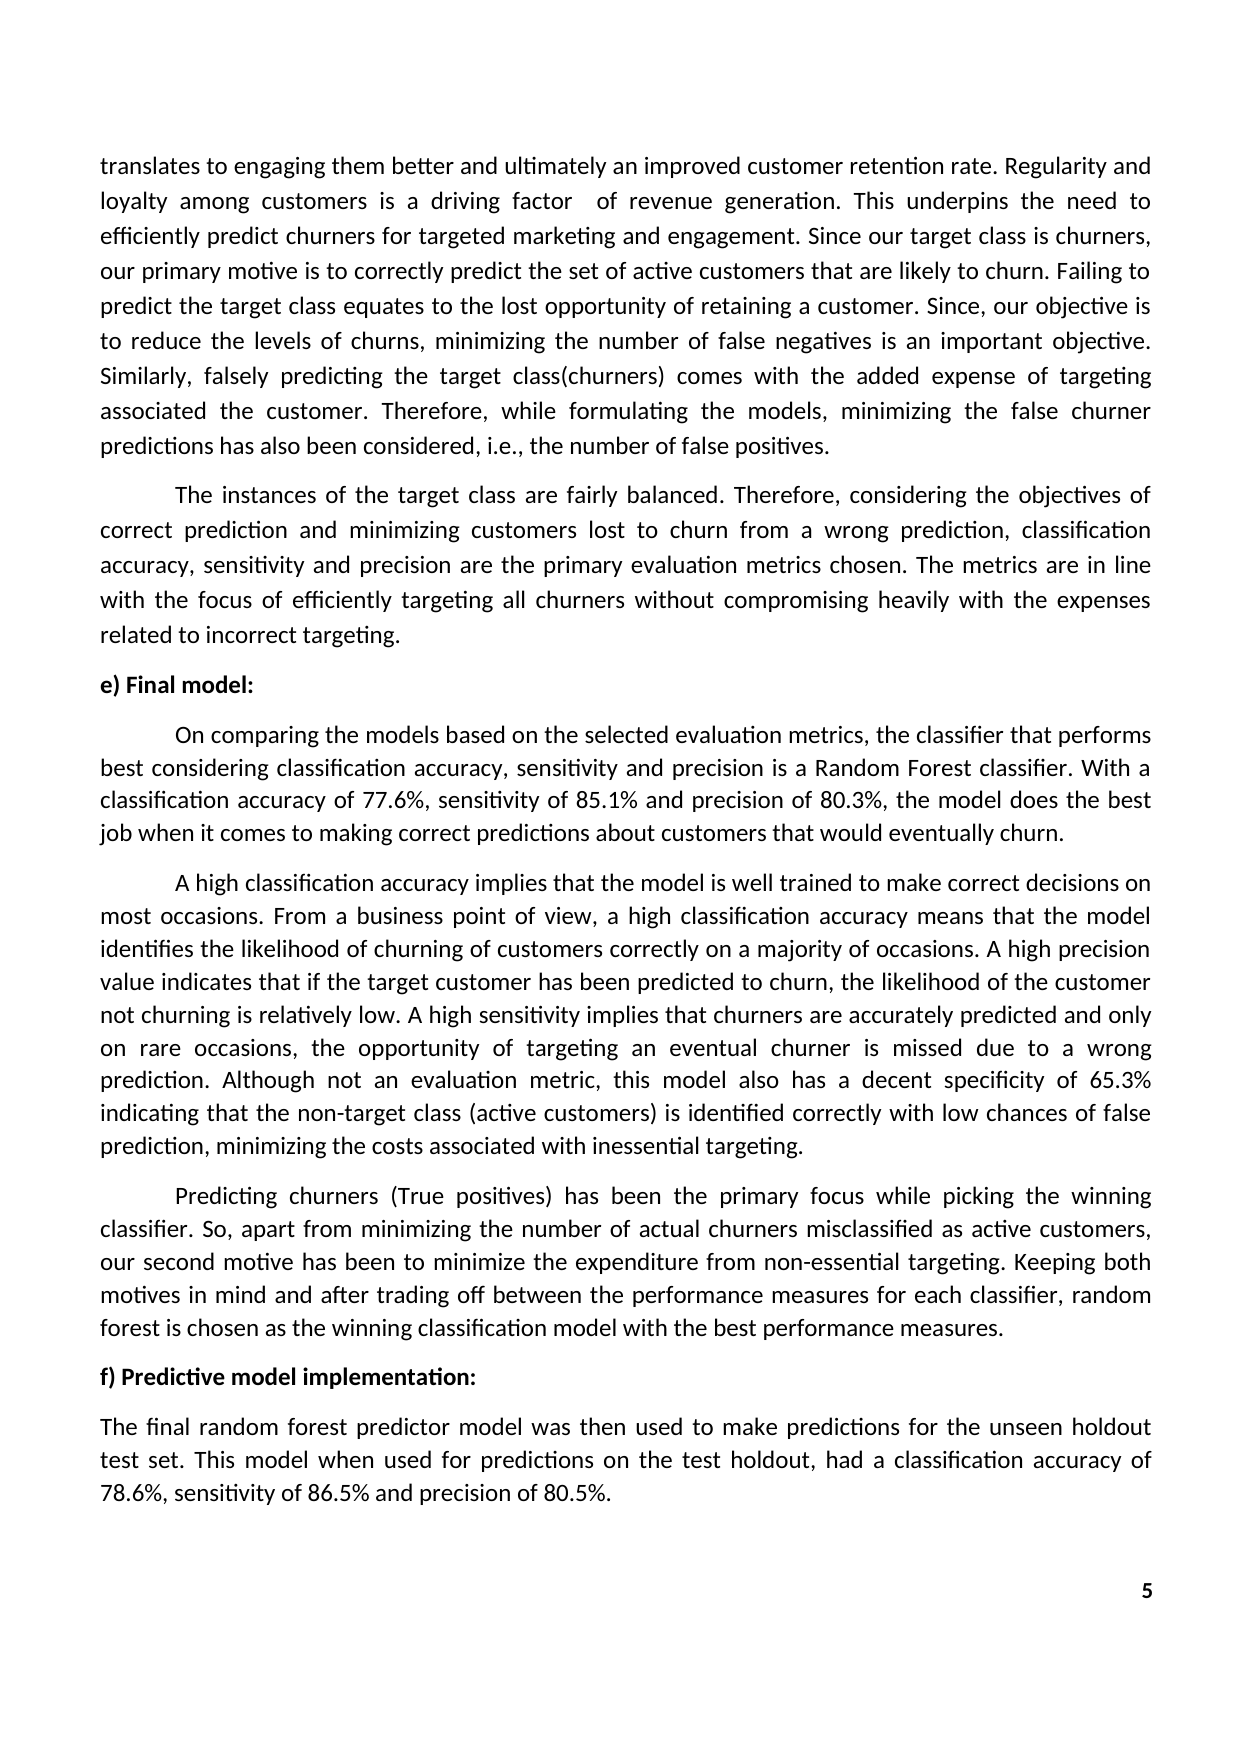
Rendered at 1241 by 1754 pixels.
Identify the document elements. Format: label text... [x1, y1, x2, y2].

text The final random forest predictor model was then used to make predictions for the unseen holdout test set. This model when used for predictions on the test holdout, had a classification accuracy of 78.6%, sensitivity of 86.5% and precision of 80.5%. [100, 1411, 1153, 1507]
text f) Predictive model implementation: [100, 1361, 1153, 1392]
text Predicting churners (True positives) has been the primary focus while picking the winning classifier. So, apart from minimizing the number of actual churners misclassified as active customers, our second motive has been to minimize the expenditure from non-essential targeting. Keeping both motives in mind and after trading off between the performance measures for each classifier, random forest is chosen as the winning classification model with the best performance measures. [100, 1180, 1153, 1342]
text The instances of the target class are fairly balanced. Therefore, considering the objectives of correct prediction and minimizing customers lost to churn from a wrong prediction, classification accuracy, sensitivity and precision are the primary evaluation metrics chosen. The metrics are in line with the focus of efficiently targeting all churners without compromising heavily with the expenses related to incorrect targeting. [100, 479, 1153, 650]
text A high classification accuracy implies that the model is well trained to make correct decisions on most occasions. From a business point of view, a high classification accuracy means that the model identifies the likelihood of churning of customers correctly on a majority of occasions. A high precision value indicates that if the target customer has been predicted to churn, the likelihood of the customer not churning is relatively low. A high sensitivity implies that churners are accurately predicted and only on rare occasions, the opportunity of targeting an eventual churner is missed due to a wrong prediction. Although not an evaluation metric, this model also has a decent specificity of 65.3% indicating that the non-target class (active customers) is identified correctly with low chances of false prediction, minimizing the costs associated with inessential targeting. [100, 867, 1153, 1161]
text e) Final model: [100, 669, 1153, 700]
text On comparing the models based on the selected evaluation metrics, the classifier that performs best considering classification accuracy, sensitivity and precision is a Random Forest classifier. With a classification accuracy of 77.6%, sensitivity of 85.1% and precision of 80.3%, the model does the best job when it comes to making correct predictions about customers that would eventually churn. [100, 719, 1153, 848]
text translates to engaging them better and ultimately an improved customer retention rate. Regularity and loyalty among customers is a driving factor of revenue generation. This underpins the need to efficiently predict churners for targeted marketing and engagement. Since our target class is churners, our primary motive is to correctly predict the set of active customers that are likely to churn. Failing to predict the target class equates to the lost opportunity of retaining a customer. Since, our objective is to reduce the levels of churns, minimizing the number of false negatives is an important objective. Similarly, falsely predicting the target class(churners) comes with the added expense of targeting associated the customer. Therefore, while formulating the models, minimizing the false churner predictions has also been considered, i.e., the number of false positives. [100, 150, 1153, 461]
